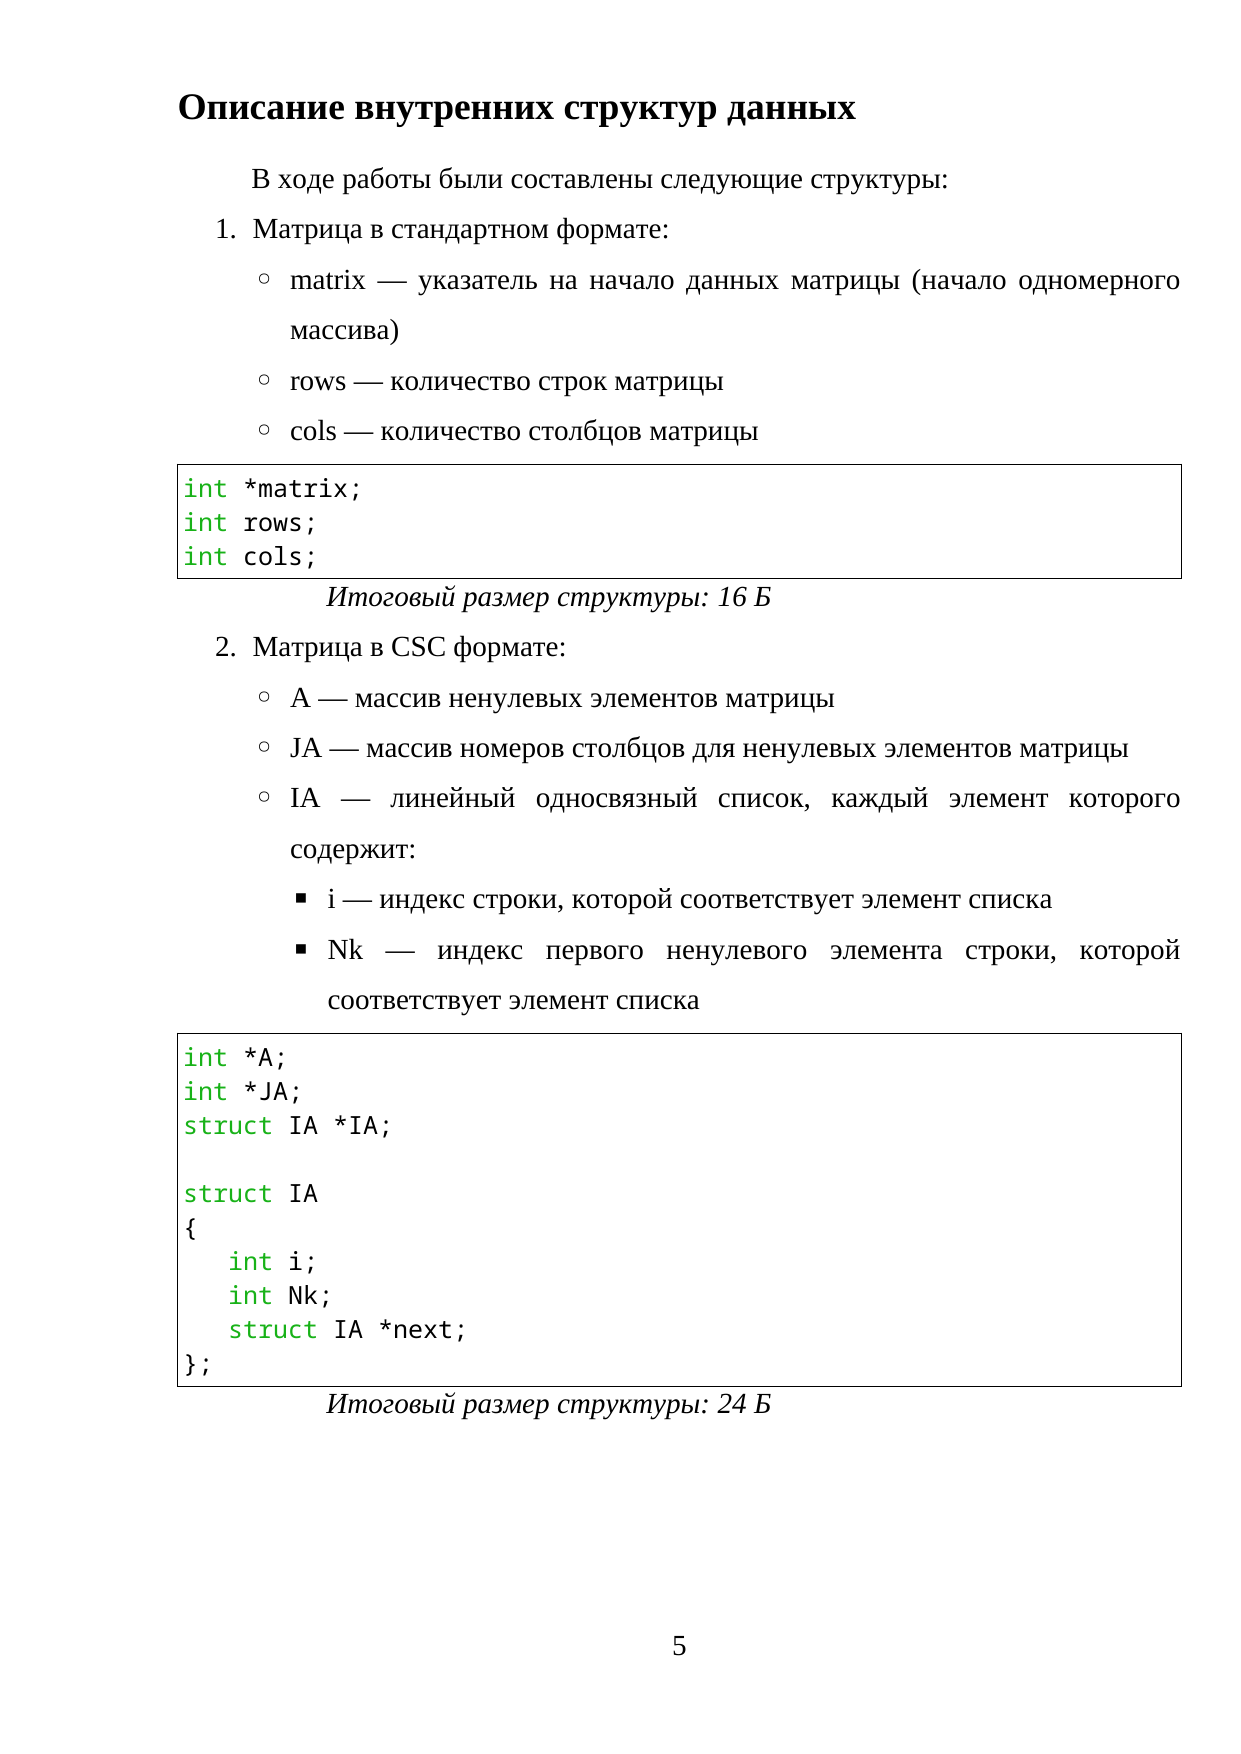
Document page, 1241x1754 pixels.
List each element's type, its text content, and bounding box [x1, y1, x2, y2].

list Nk — индекс первого ненулевого элемента строки, которой соответствует элемент списка [290, 932, 1181, 1016]
subtitle Описание внутренних структур данных [177, 84, 1181, 127]
list Матрица в стандартном формате: [215, 212, 1181, 245]
list cols — количество столбцов матрицы [252, 413, 1181, 447]
list Итоговый размер структуры: 16 Б [288, 579, 1181, 613]
list A — массив ненулевых элементов матрицы [252, 680, 1181, 713]
list IA — линейный односвязный список, каждый элемент которого содержит: [252, 781, 1181, 864]
text В ходе работы были составлены следующие структуры: [177, 161, 1181, 195]
table_header int *matrix; int rows; int cols; [178, 465, 1181, 578]
list Итоговый размер структуры: 24 Б [288, 1387, 1181, 1420]
list Матрица в CSC формате: [215, 629, 1181, 663]
list matrix — указатель на начало данных матрицы (начало одномерного массива) [252, 262, 1181, 346]
list JA — массив номеров столбцов для ненулевых элементов матрицы [252, 730, 1181, 764]
table_header int *A; int *JA; struct IA *IA; struct IA { int i; int Nk; struct IA *next; }; [178, 1034, 1181, 1386]
list i — индекс строки, которой соответствует элемент списка [290, 881, 1181, 915]
list rows — количество строк матрицы [252, 363, 1181, 396]
